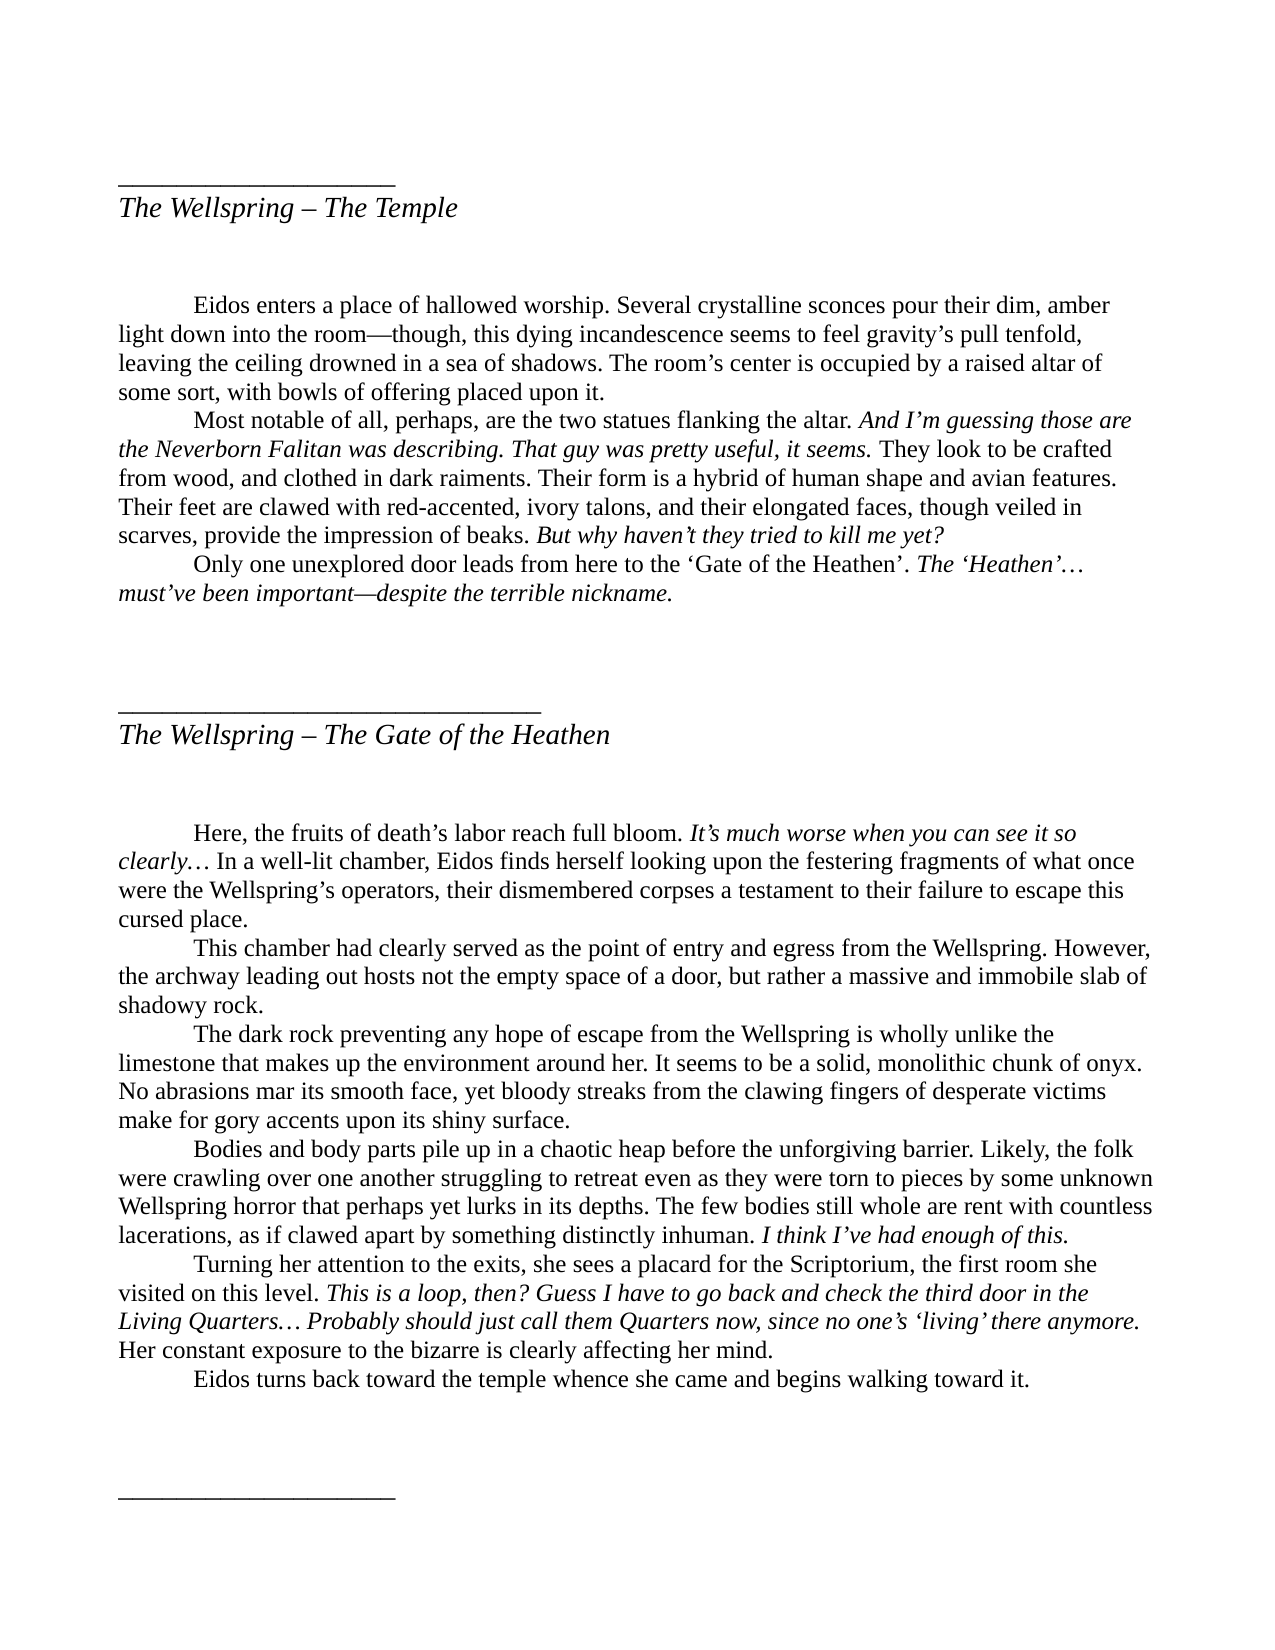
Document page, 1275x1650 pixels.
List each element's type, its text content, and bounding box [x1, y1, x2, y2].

text Most notable of all, perhaps, are the two statues flanking the altar. And I’m guessing those are the Neverborn Falitan was describing. That guy was pretty useful, it seems. They look to be crafted from wood, and clothed in dark raiments. Their form is a hybrid of human shape and avian features. Their feet are clawed with red-accented, ivory talons, and their elongated faces, though veiled in scarves, provide the impression of beaks. But why haven’t they tried to kill me yet? [118, 406, 1157, 549]
text Only one unexplored door leads from here to the ‘Gate of the Heathen’. The ‘Heathen’… must’ve been important—despite the terrible nickname. [118, 549, 1157, 607]
text Eidos turns back toward the temple whence she came and begins walking toward it. [118, 1364, 1157, 1393]
text ___________________ [118, 1469, 1157, 1503]
text Turning her attention to the exits, she sees a placard for the Scriptorium, the first room she visited on this level. This is a loop, then? Guess I have to go back and check the third door in the Living Quarters… Probably should just call them Quarters now, since no one’s ‘living’ there anymore. Her constant exposure to the bizarre is clearly affecting her mind. [118, 1249, 1157, 1364]
text Here, the fruits of death’s labor reach full bloom. It’s much worse when you can see it so clearly… In a well-lit chamber, Eidos finds herself looking upon the festering fragments of what once were the Wellspring’s operators, their dismembered corpses a testament to their failure to escape this cursed place. [118, 818, 1157, 933]
text _____________________________ [118, 683, 1157, 717]
text The Wellspring – The Gate of the Heathen [118, 717, 1157, 751]
text Bodies and body parts pile up in a chaotic heap before the unforgiving barrier. Likely, the folk were crawling over one another struggling to retreat even as they were torn to pieces by some unknown Wellspring horror that perhaps yet lurks in its depths. The few bodies still whole are rent with countless lacerations, as if clawed apart by something distinctly inhuman. I think I’ve had enough of this. [118, 1134, 1157, 1249]
text This chamber had clearly served as the point of entry and egress from the Wellspring. However, the archway leading out hosts not the empty space of a door, but rather a massive and immobile slab of shadowy rock. [118, 933, 1157, 1019]
text The Wellspring – The Temple [118, 190, 1157, 223]
text The dark rock preventing any hope of escape from the Wellspring is wholly unlike the limestone that makes up the environment around her. It seems to be a solid, monolithic chunk of onyx. No abrasions mar its smooth face, yet bloody streaks from the clawing fingers of desperate victims make for gory accents upon its shiny surface. [118, 1019, 1157, 1134]
text ___________________ [118, 156, 1157, 190]
text Eidos enters a place of hallowed worship. Several crystalline sconces pour their dim, amber light down into the room—though, this dying incandescence seems to feel gravity’s pull tenfold, leaving the ceiling drowned in a sea of shadows. The room’s center is occupied by a raised altar of some sort, with bowls of offering placed upon it. [118, 291, 1157, 406]
